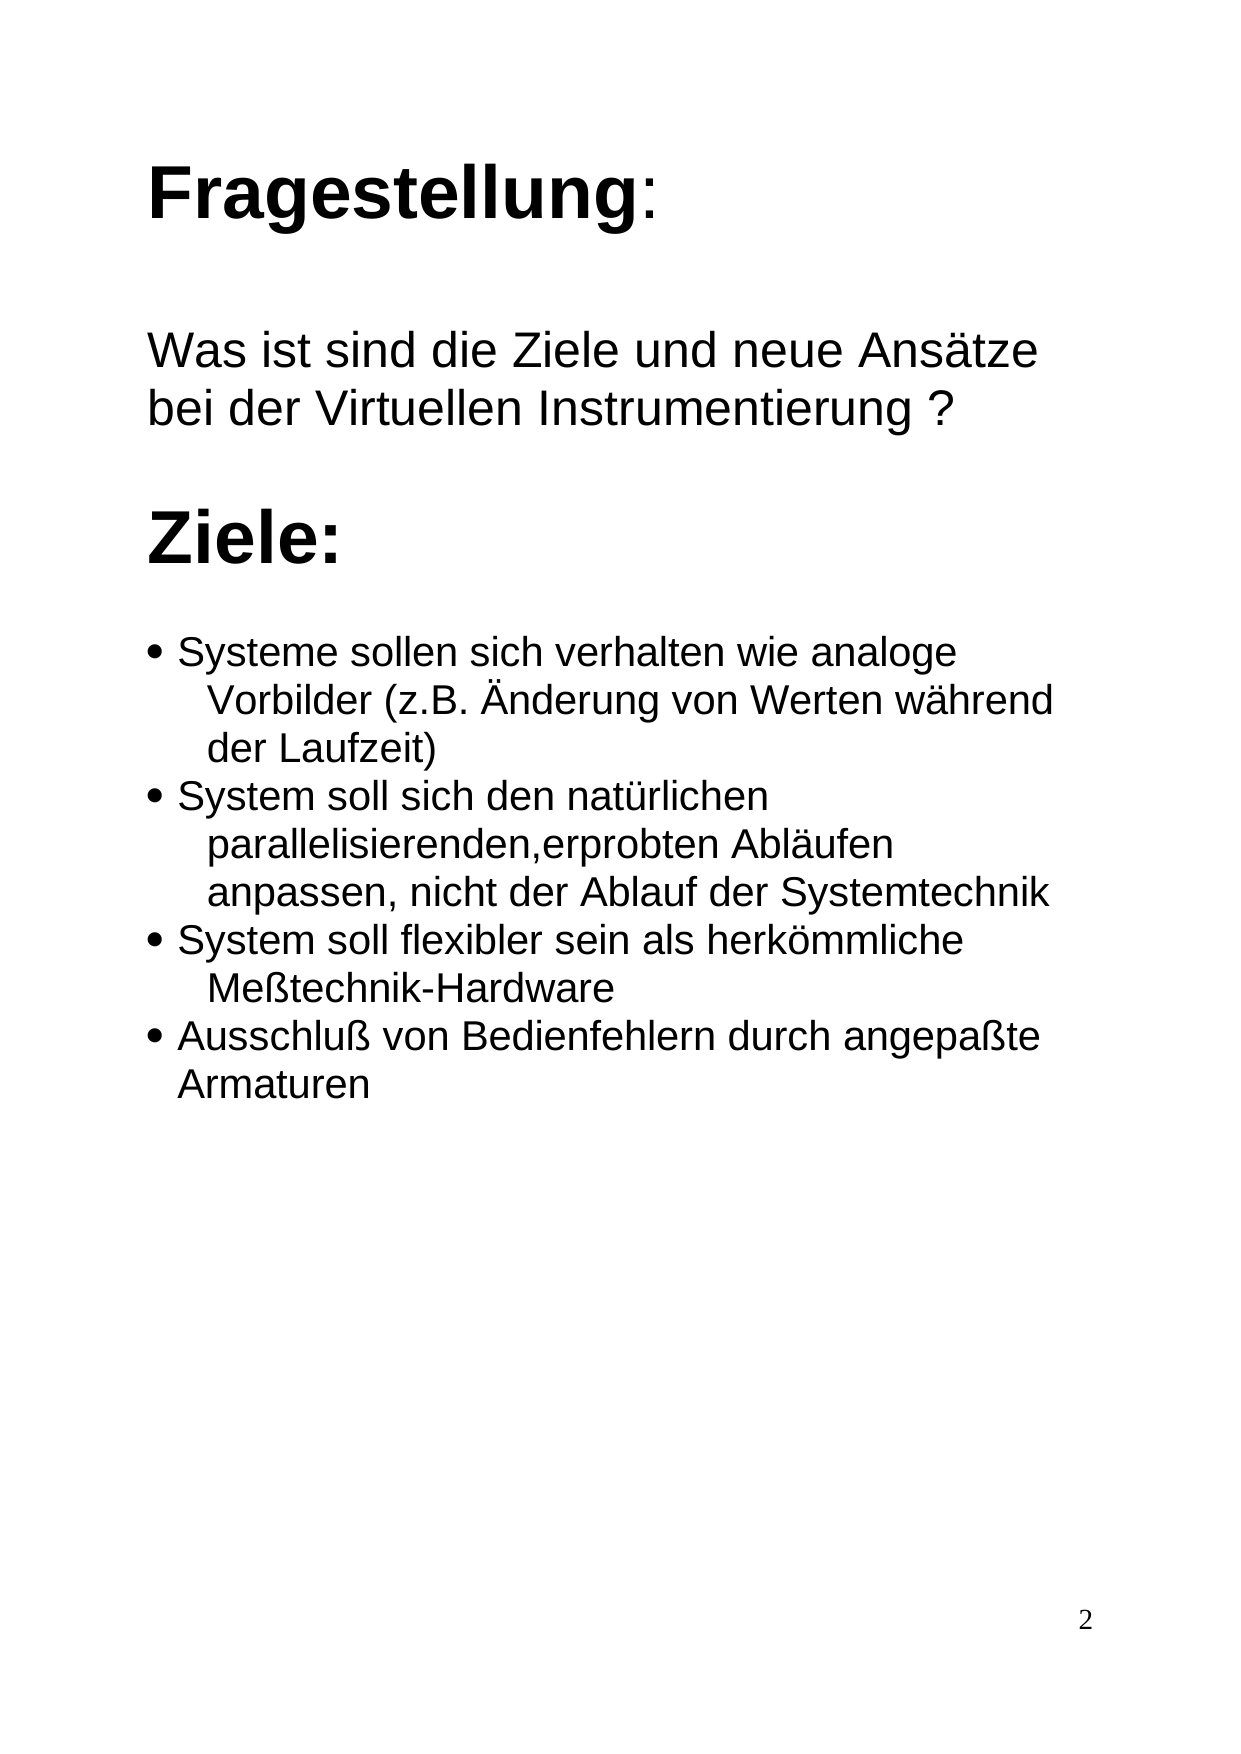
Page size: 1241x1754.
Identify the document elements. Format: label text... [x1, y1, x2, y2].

text Ziele: [148, 493, 1093, 579]
list System soll sich den natürlichen parallelisierenden,erprobten Abläufen anpassen, nicht der Ablauf der Systemtechnik [148, 771, 1093, 915]
list Ausschluß von Bedienfehlern durch angepaßte Armaturen [148, 1011, 1093, 1107]
text Fragestellung: [148, 148, 1093, 234]
list System soll flexibler sein als herkömmliche Meßtechnik-Hardware [148, 915, 1093, 1011]
list Systeme sollen sich verhalten wie analoge Vorbilder (z.B. Änderung von Werten während der Laufzeit) [148, 627, 1093, 771]
text Was ist sind die Ziele und neue Ansätze bei der Virtuellen Instrumentierung ? [148, 321, 1093, 436]
